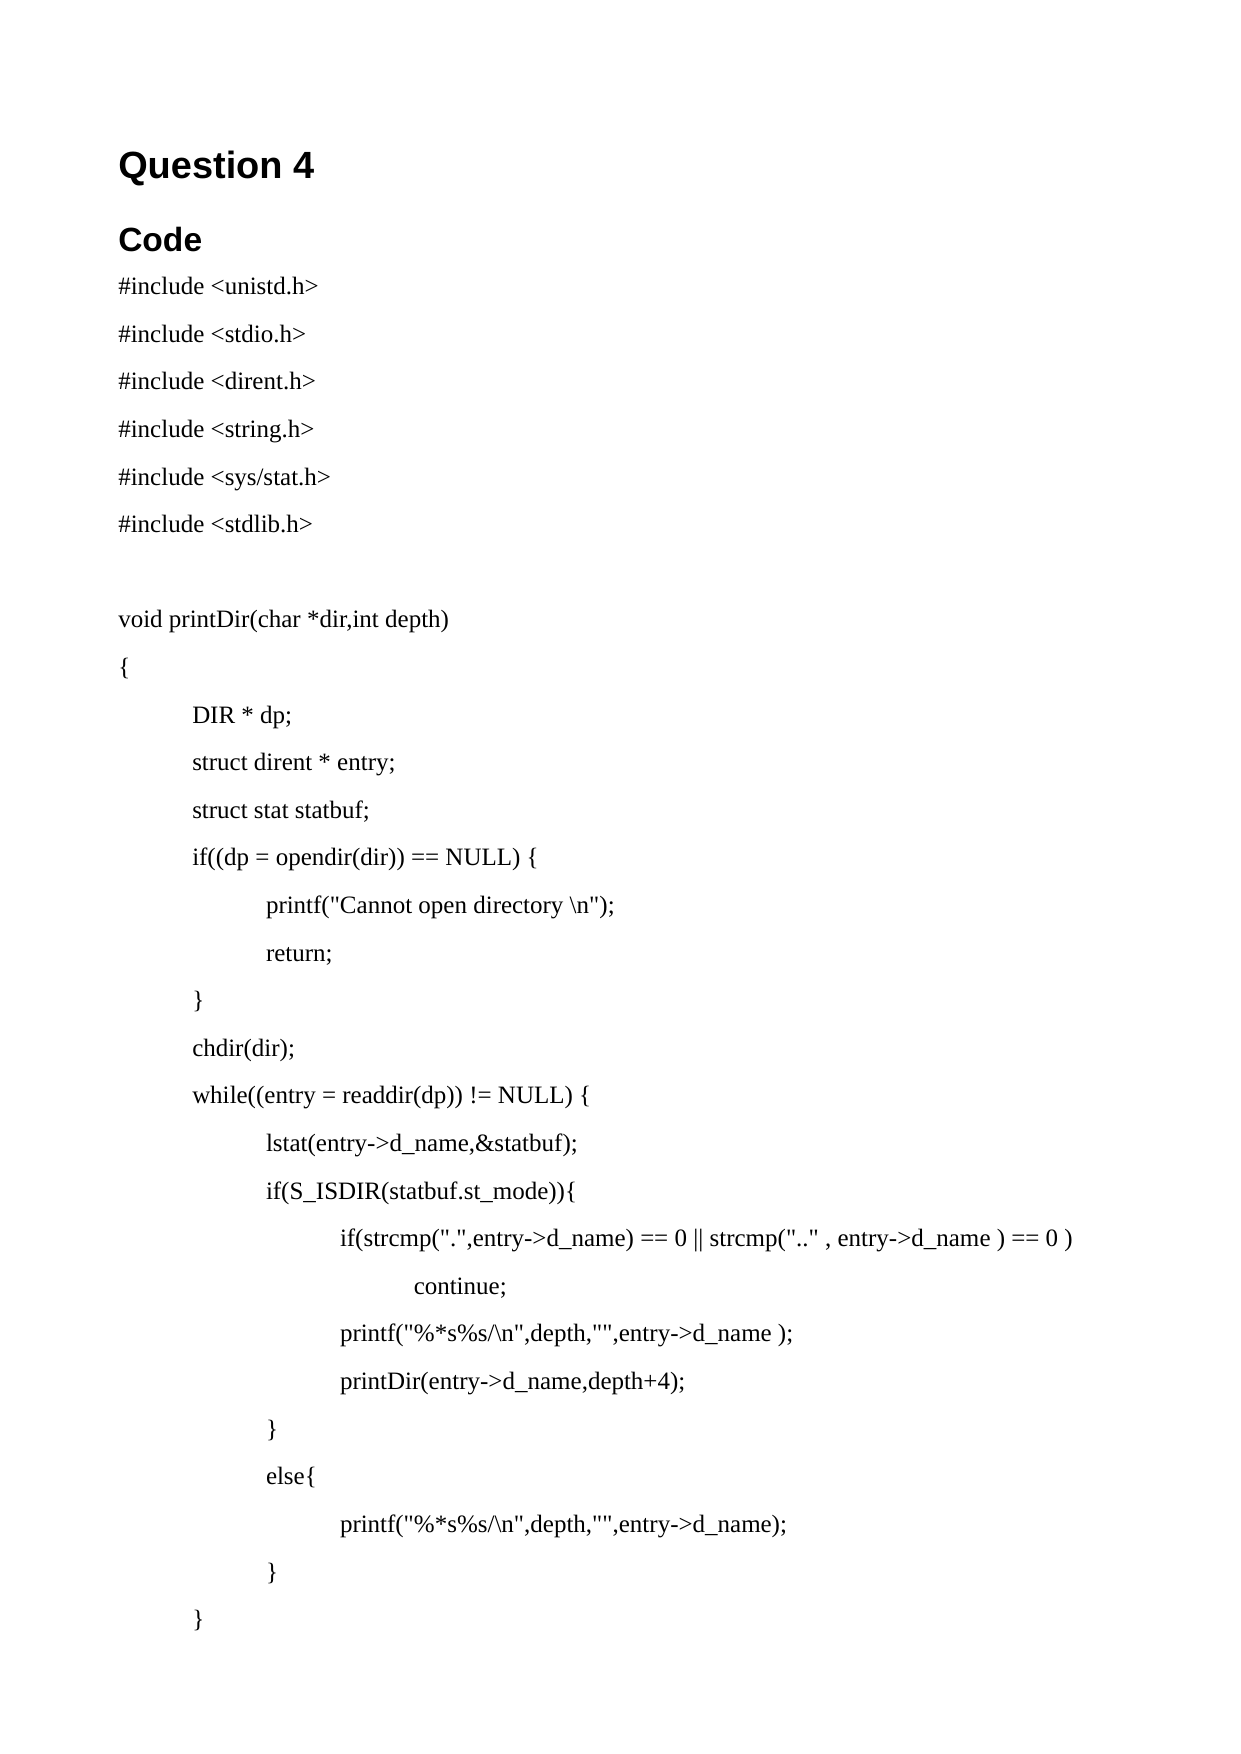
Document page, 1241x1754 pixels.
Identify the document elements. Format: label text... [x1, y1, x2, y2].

text } [118, 1557, 1122, 1585]
text if(S_ISDIR(statbuf.st_mode)){ [118, 1176, 1122, 1204]
text printf("%*s%s/\n",depth,"",entry->d_name ); [118, 1318, 1122, 1347]
subtitle Question 4 [118, 143, 1122, 187]
subtitle Code [118, 220, 1122, 259]
text if(strcmp(".",entry->d_name) == 0 || strcmp(".." , entry->d_name ) == 0 ) [118, 1223, 1122, 1252]
text { [118, 652, 1122, 681]
text #include <stdio.h> [118, 319, 1122, 348]
text while((entry = readdir(dp)) != NULL) { [118, 1081, 1122, 1109]
text struct dirent * entry; [118, 747, 1122, 776]
text } [118, 985, 1122, 1014]
text #include <unistd.h> [118, 271, 1122, 300]
text lstat(entry->d_name,&statbuf); [118, 1128, 1122, 1157]
text printf("Cannot open directory \n"); [118, 890, 1122, 919]
text } [118, 1414, 1122, 1442]
text return; [118, 938, 1122, 966]
text #include <sys/stat.h> [118, 462, 1122, 490]
text continue; [118, 1271, 1122, 1300]
text DIR * dp; [118, 700, 1122, 728]
text } [118, 1604, 1122, 1633]
text void printDir(char *dir,int depth) [118, 604, 1122, 633]
text struct stat statbuf; [118, 795, 1122, 824]
text chdir(dir); [118, 1033, 1122, 1062]
text printDir(entry->d_name,depth+4); [118, 1366, 1122, 1395]
text #include <string.h> [118, 414, 1122, 443]
text #include <dirent.h> [118, 366, 1122, 395]
text if((dp = opendir(dir)) == NULL) { [118, 842, 1122, 871]
text else{ [118, 1461, 1122, 1490]
text printf("%*s%s/\n",depth,"",entry->d_name); [118, 1509, 1122, 1538]
text #include <stdlib.h> [118, 509, 1122, 538]
